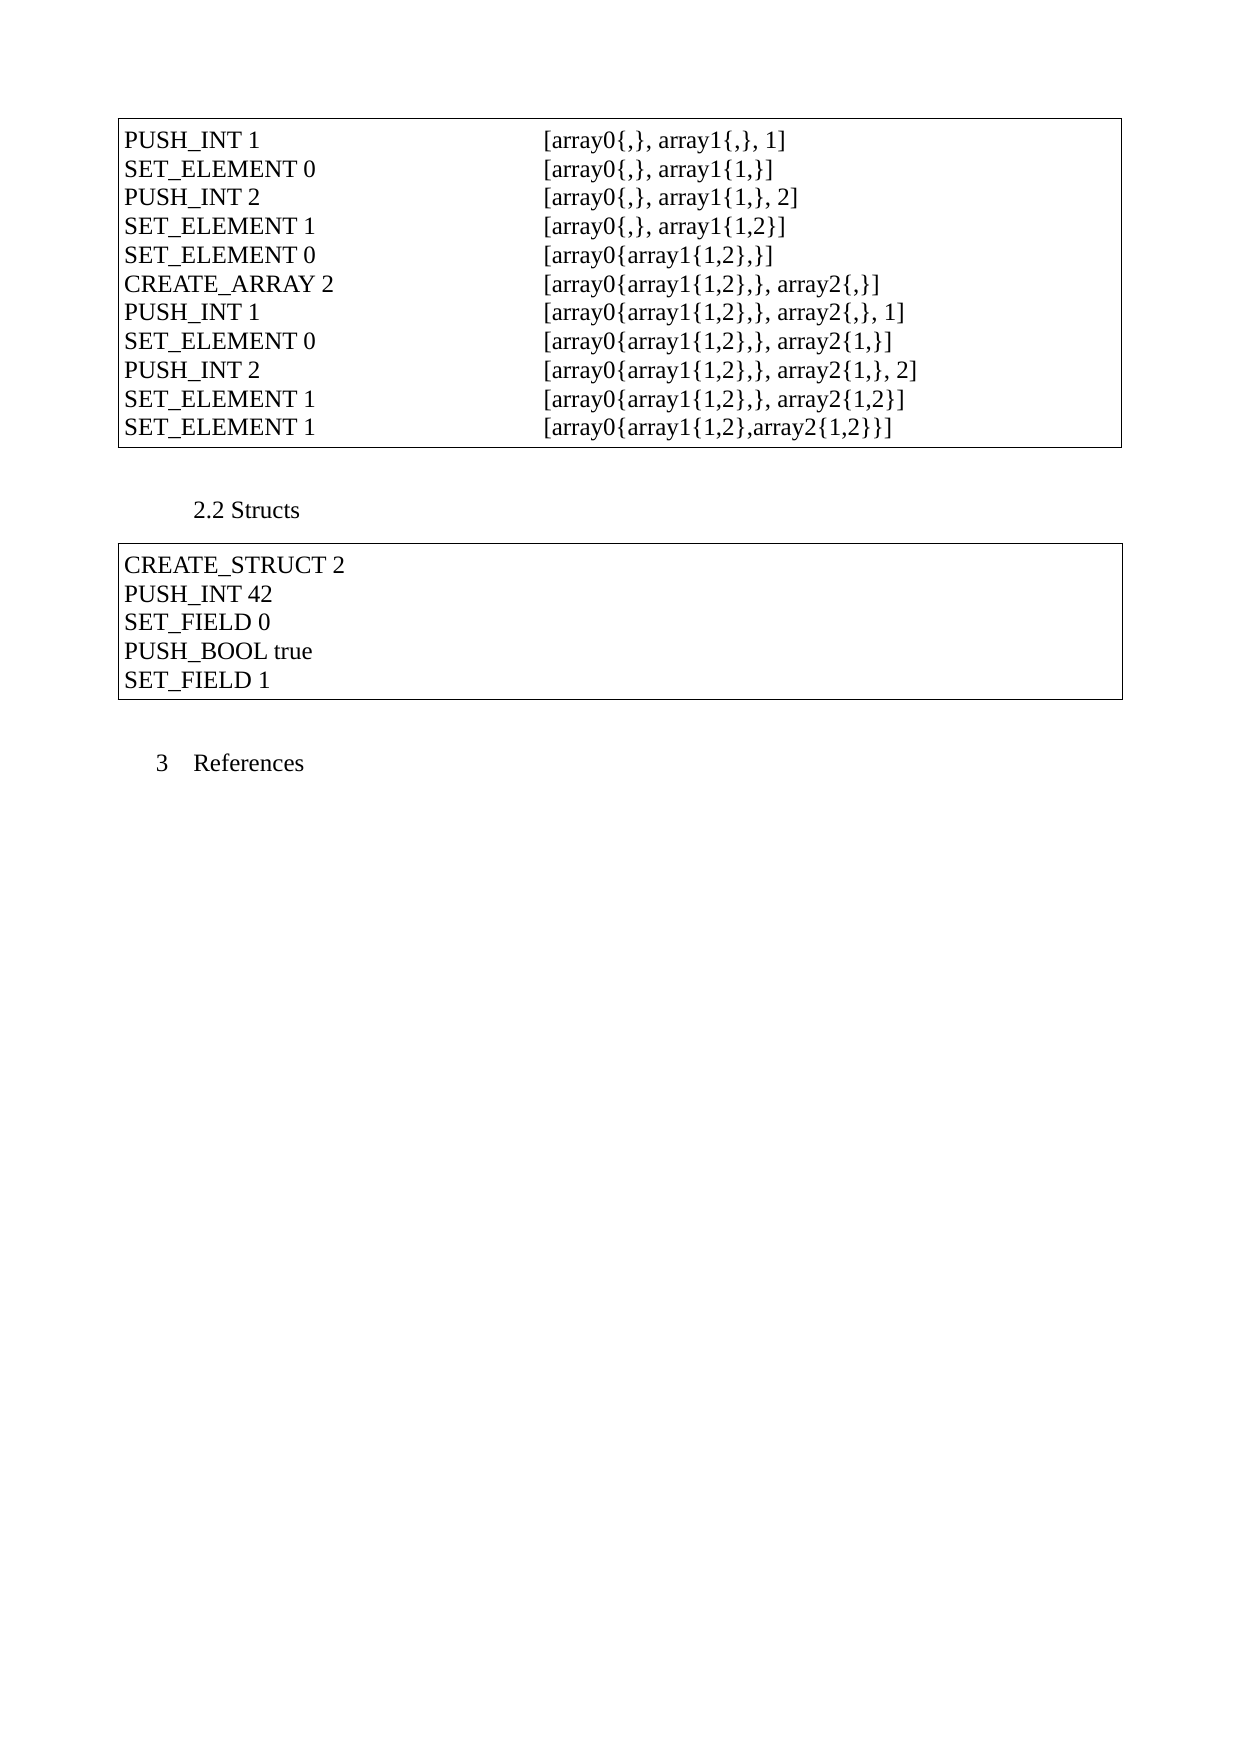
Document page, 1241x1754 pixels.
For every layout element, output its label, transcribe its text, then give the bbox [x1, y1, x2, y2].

table_cell [array0{,}, array1{,}, 1] [array0{,}, array1{1,}] [array0{,}, array1{1,}, 2] [array0{,}, array1{1,2}] [array0{array1{1,2},}] [array0{array1{1,2},}, array2{,}] [array0{array1{1,2},}, array2{,}, 1] [array0{array1{1,2},}, array2{1,}] [array0{array1{1,2},}, array2{1,}, 2] [array0{array1{1,2},}, array2{1,2}] [array0{array1{1,2},array2{1,2}}] [538, 119, 1121, 447]
list Structs [193, 496, 1122, 524]
list References [156, 748, 1122, 777]
table_header CREATE_STRUCT 2 PUSH_INT 42 SET_FIELD 0 PUSH_BOOL true SET_FIELD 1 [119, 544, 1122, 699]
table_cell PUSH_INT 1 SET_ELEMENT 0 PUSH_INT 2 SET_ELEMENT 1 SET_ELEMENT 0 CREATE_ARRAY 2 PUSH_INT 1 SET_ELEMENT 0 PUSH_INT 2 SET_ELEMENT 1 SET_ELEMENT 1 [119, 119, 538, 447]
